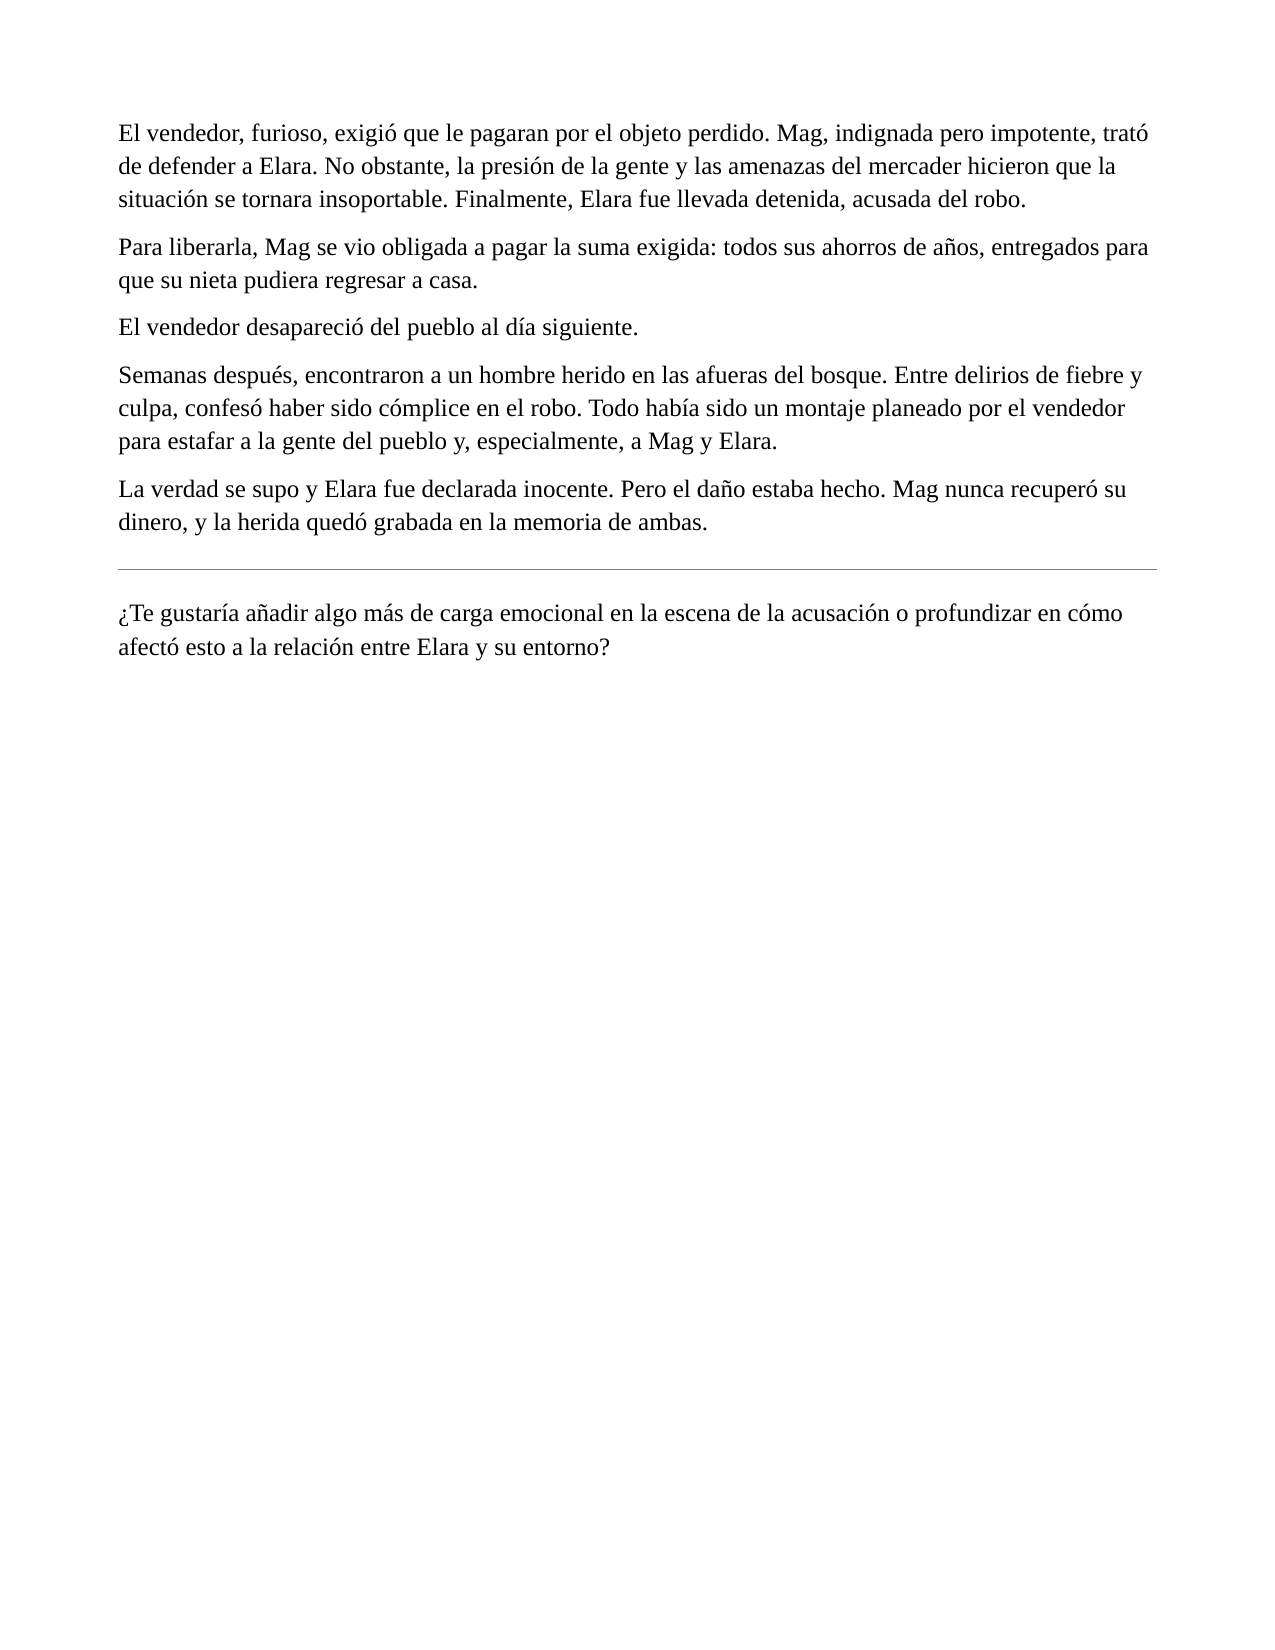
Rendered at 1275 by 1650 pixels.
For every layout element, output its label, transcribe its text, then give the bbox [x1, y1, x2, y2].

text El vendedor desapareció del pueblo al día siguiente. [118, 312, 1157, 341]
text La verdad se supo y Elara fue declarada inocente. Pero el daño estaba hecho. Mag nunca recuperó su dinero, y la herida quedó grabada en la memoria de ambas. [118, 474, 1157, 535]
text El vendedor, furioso, exigió que le pagaran por el objeto perdido. Mag, indignada pero impotente, trató de defender a Elara. No obstante, la presión de la gente y las amenazas del mercader hicieron que la situación se tornara insoportable. Finalmente, Elara fue llevada detenida, acusada del robo. [118, 118, 1157, 213]
text ¿Te gustaría añadir algo más de carga emocional en la escena de la acusación o profundizar en cómo afectó esto a la relación entre Elara y su entorno? [118, 598, 1157, 660]
text Semanas después, encontraron a un hombre herido en las afueras del bosque. Entre delirios de fiebre y culpa, confesó haber sido cómplice en el robo. Todo había sido un montaje planeado por el vendedor para estafar a la gente del pueblo y, especialmente, a Mag y Elara. [118, 360, 1157, 455]
text Para liberarla, Mag se vio obligada a pagar la suma exigida: todos sus ahorros de años, entregados para que su nieta pudiera regresar a casa. [118, 232, 1157, 293]
